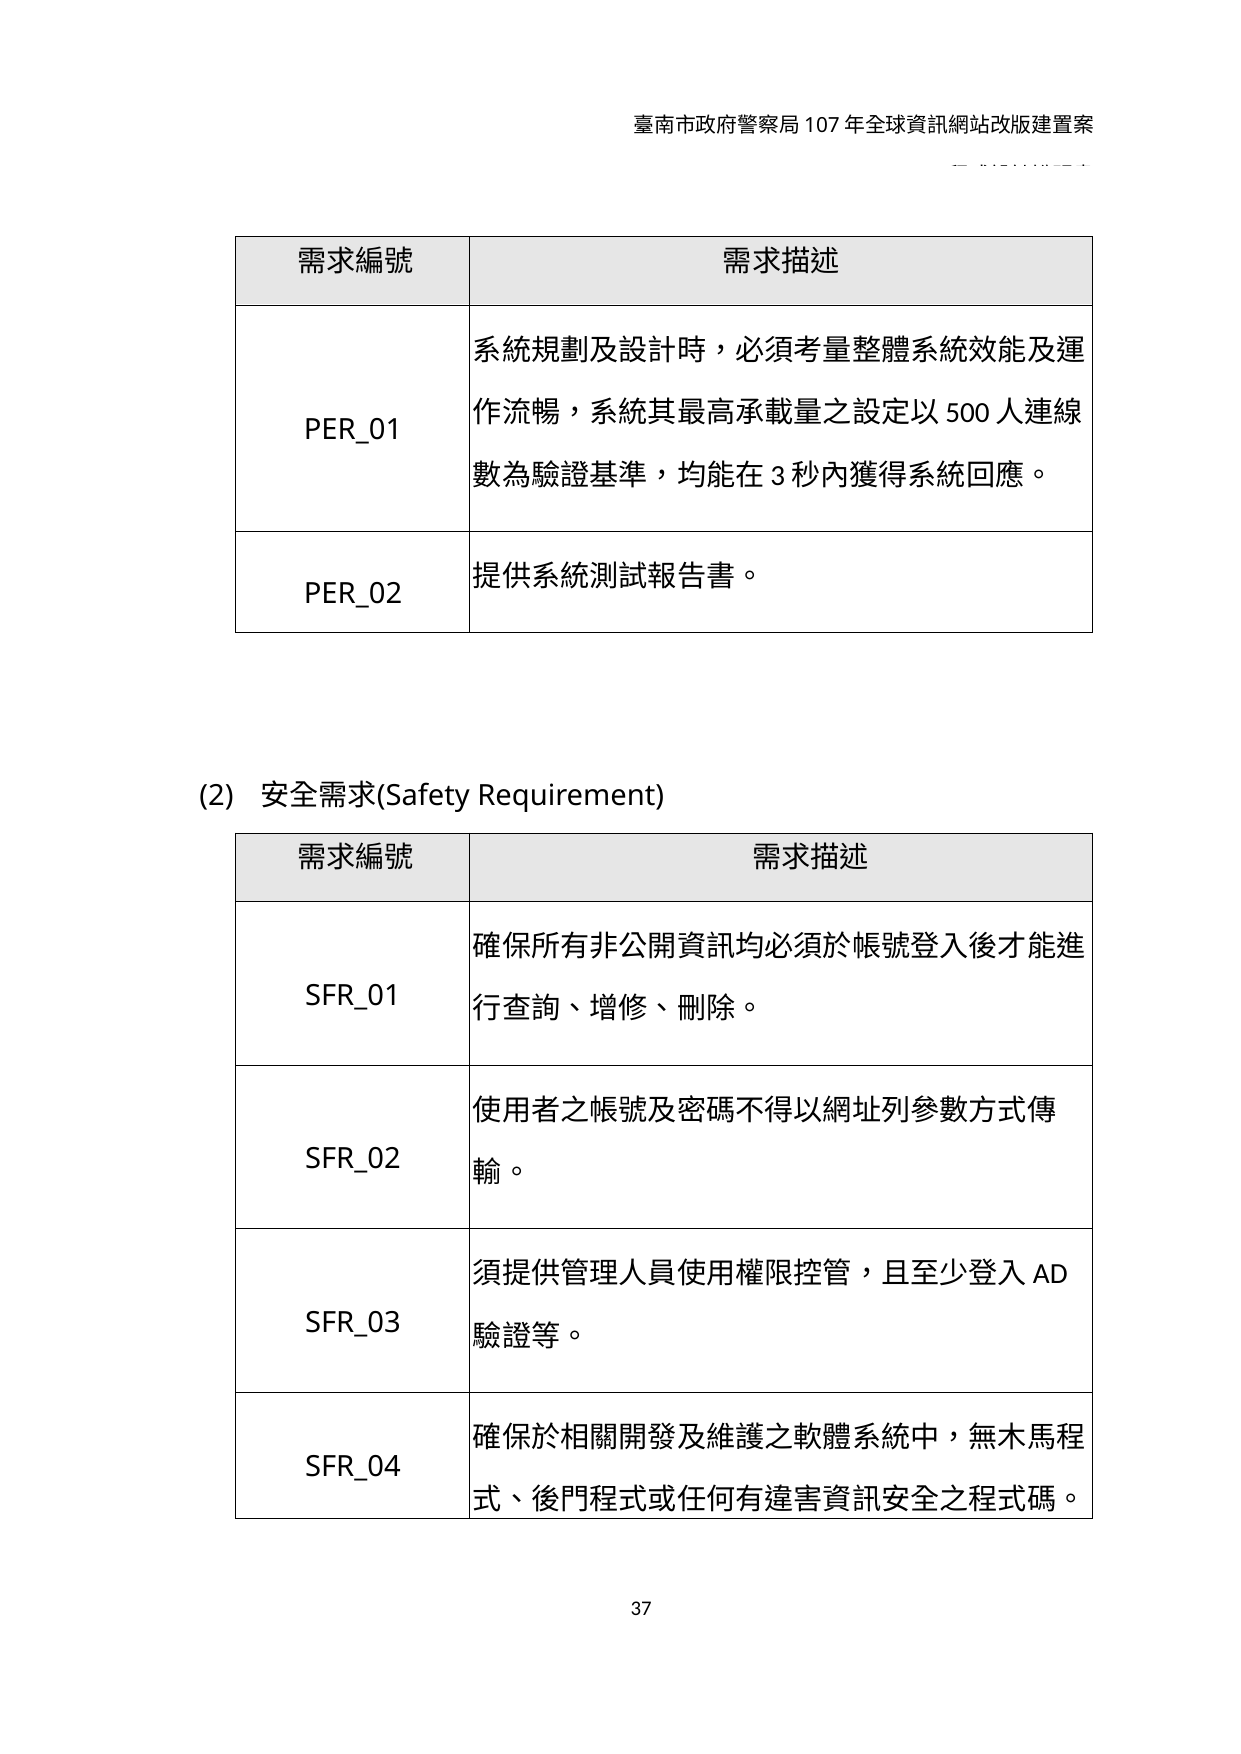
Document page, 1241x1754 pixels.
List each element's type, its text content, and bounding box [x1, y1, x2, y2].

subtitle 安全需求(Safety Requirement) [233, 751, 1063, 814]
table_cell SFR_02 [236, 1066, 469, 1228]
table_cell PER_02 [236, 532, 469, 632]
table_cell 確保所有非公開資訊均必須於帳號登入後才能進行查詢、增修、刪除。 [470, 902, 1092, 1064]
table_cell 系統規劃及設計時，必須考量整體系統效能及運作流暢，系統其最高承載量之設定以500人連線數為驗證基準，均能在3秒內獲得系統回應。 [470, 306, 1092, 531]
table_header 需求編號 [236, 834, 469, 901]
table_cell SFR_04 [236, 1393, 469, 1518]
table_cell 確保於相關開發及維護之軟體系統中，無木馬程式、後門程式或任何有違害資訊安全之程式碼。 [470, 1393, 1092, 1518]
table_header 需求編號 [236, 237, 469, 304]
table_cell 須提供管理人員使用權限控管，且至少登入AD驗證等。 [470, 1229, 1092, 1392]
table_cell 提供系統測試報告書。 [470, 532, 1092, 632]
table_cell PER_01 [236, 306, 469, 531]
table_header 需求描述 [470, 237, 1092, 304]
table_cell SFR_01 [236, 902, 469, 1064]
table_cell SFR_03 [236, 1229, 469, 1392]
table_header 需求描述 [470, 834, 1092, 901]
table_cell 使用者之帳號及密碼不得以網址列參數方式傳輸。 [470, 1066, 1092, 1228]
